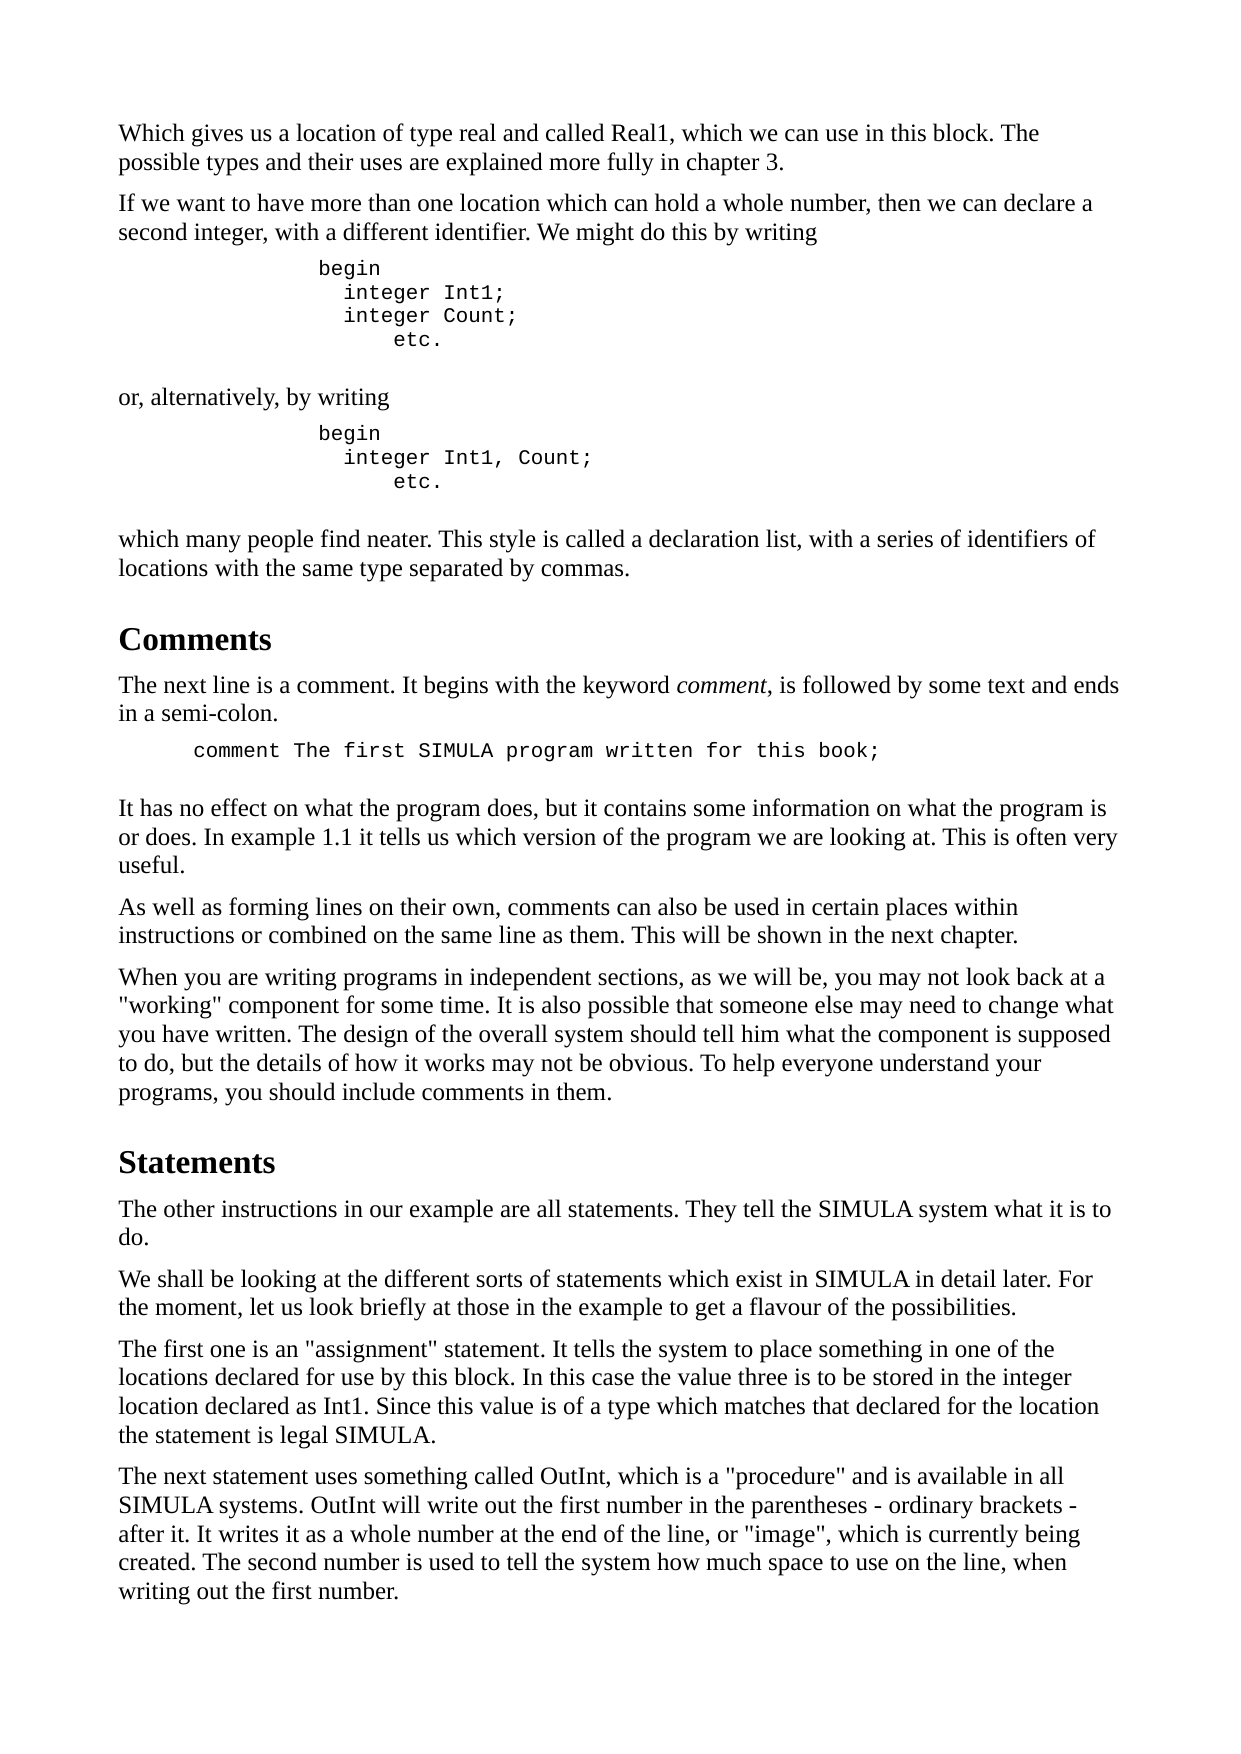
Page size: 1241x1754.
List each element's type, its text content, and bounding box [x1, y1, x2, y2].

subtitle Comments [118, 619, 1122, 657]
text We shall be looking at the different sorts of statements which exist in SIMULA in detail later. For the moment, let us look briefly at those in the example to get a flavour of the possibilities. [118, 1264, 1122, 1321]
text The other instructions in our example are all statements. They tell the SIMULA system what it is to do. [118, 1194, 1122, 1251]
text or, alternatively, by writing [118, 382, 1122, 411]
text comment The first SIMULA program written for this book; [118, 740, 1122, 763]
subtitle Statements [118, 1143, 1122, 1181]
text As well as forming lines on their own, comments can also be used in certain places within instructions or combined on the same line as them. This will be shown in the next chapter. [118, 892, 1122, 949]
text The next statement uses something called OutInt, which is a "procedure" and is available in all SIMULA systems. OutInt will write out the first number in the parentheses - ordinary brackets - after it. It writes it as a whole number at the end of the line, or "image", which is currently being created. The second number is used to tell the system how much space to use on the line, when writing out the first number. [118, 1461, 1122, 1605]
text etc. [118, 471, 1122, 494]
text integer Int1, Count; [118, 447, 1122, 471]
text begin [118, 258, 1122, 282]
text It has no effect on what the program does, but it contains some information on what the program is or does. In example 1.1 it tells us which version of the program we are looking at. This is often very useful. [118, 793, 1122, 879]
text When you are writing programs in independent sections, as we will be, you may not look back at a "working" component for some time. It is also possible that someone else may need to change what you have written. The design of the overall system should tell him what the component is supposed to do, but the details of how it works may not be obvious. To help everyone understand your programs, you should include comments in them. [118, 962, 1122, 1105]
text integer Int1; [118, 282, 1122, 305]
text begin [118, 423, 1122, 447]
text If we want to have more than one location which can hold a whole number, then we can declare a second integer, with a different identifier. We might do this by writing [118, 188, 1122, 246]
text The next line is a comment. It begins with the keyword comment, is followed by some text and ends in a semi-colon. [118, 670, 1122, 727]
text etc. [118, 329, 1122, 353]
text Which gives us a location of type real and called Real1, which we can use in this block. The possible types and their uses are explained more fully in chapter 3. [118, 118, 1122, 176]
text integer Count; [118, 305, 1122, 329]
text which many people find neater. This style is called a declaration list, with a series of identifiers of locations with the same type separated by commas. [118, 524, 1122, 581]
text The first one is an "assignment" statement. It tells the system to place something in one of the locations declared for use by this block. In this case the value three is to be stored in the integer location declared as Int1. Since this value is of a type which matches that declared for the location the statement is legal SIMULA. [118, 1334, 1122, 1449]
